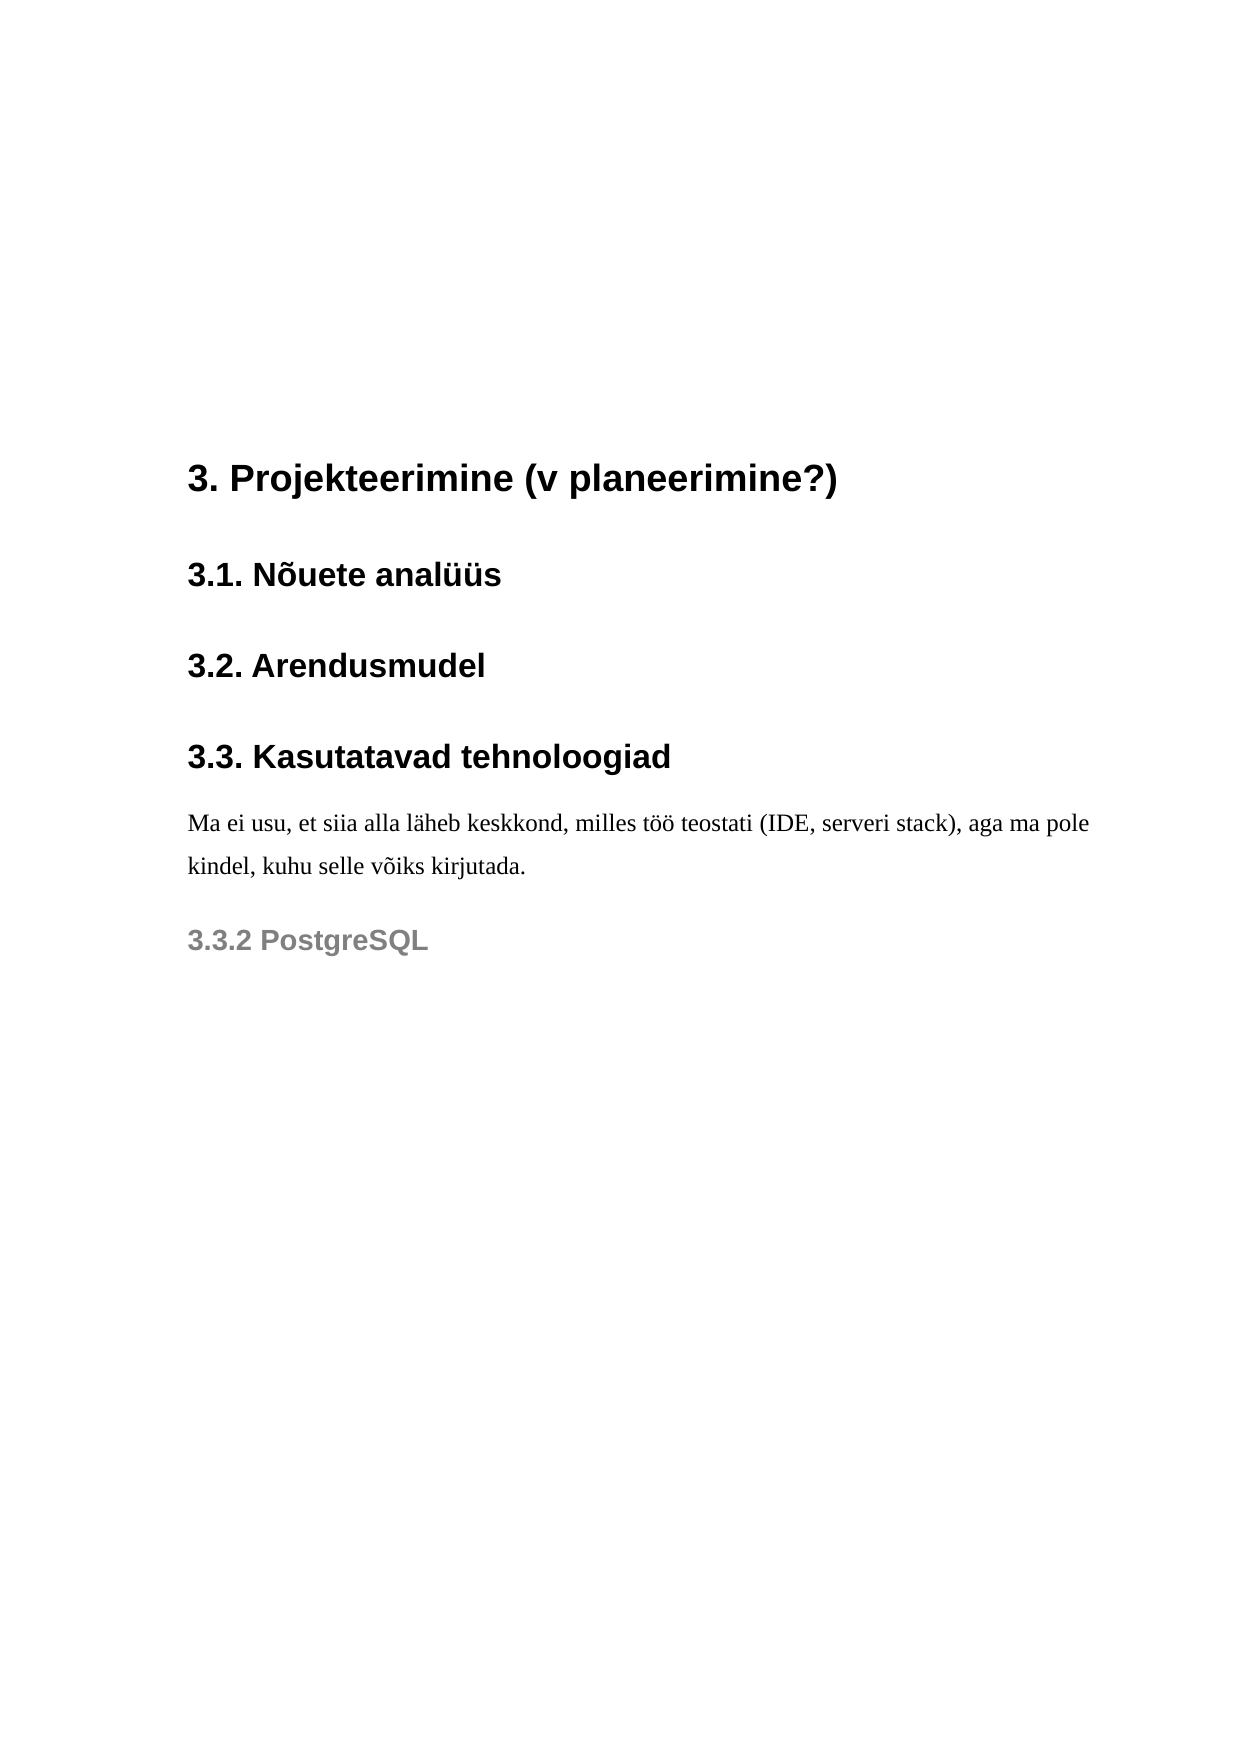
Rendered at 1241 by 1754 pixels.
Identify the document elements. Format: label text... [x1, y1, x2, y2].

subtitle 3.3.2 PostgreSQL [187, 923, 1090, 957]
subtitle 3. Projekteerimine (v planeerimine?) [187, 456, 1090, 500]
subtitle 3.2. Arendusmudel [187, 646, 1090, 685]
subtitle 3.3. Kasutatavad tehnoloogiad [187, 737, 1090, 776]
text Ma ei usu, et siia alla läheb keskkond, milles töö teostati (IDE, serveri stack), aga ma pole kindel, kuhu selle võiks kirjutada. [187, 808, 1090, 880]
subtitle 3.1. Nõuete analüüs [187, 555, 1090, 593]
